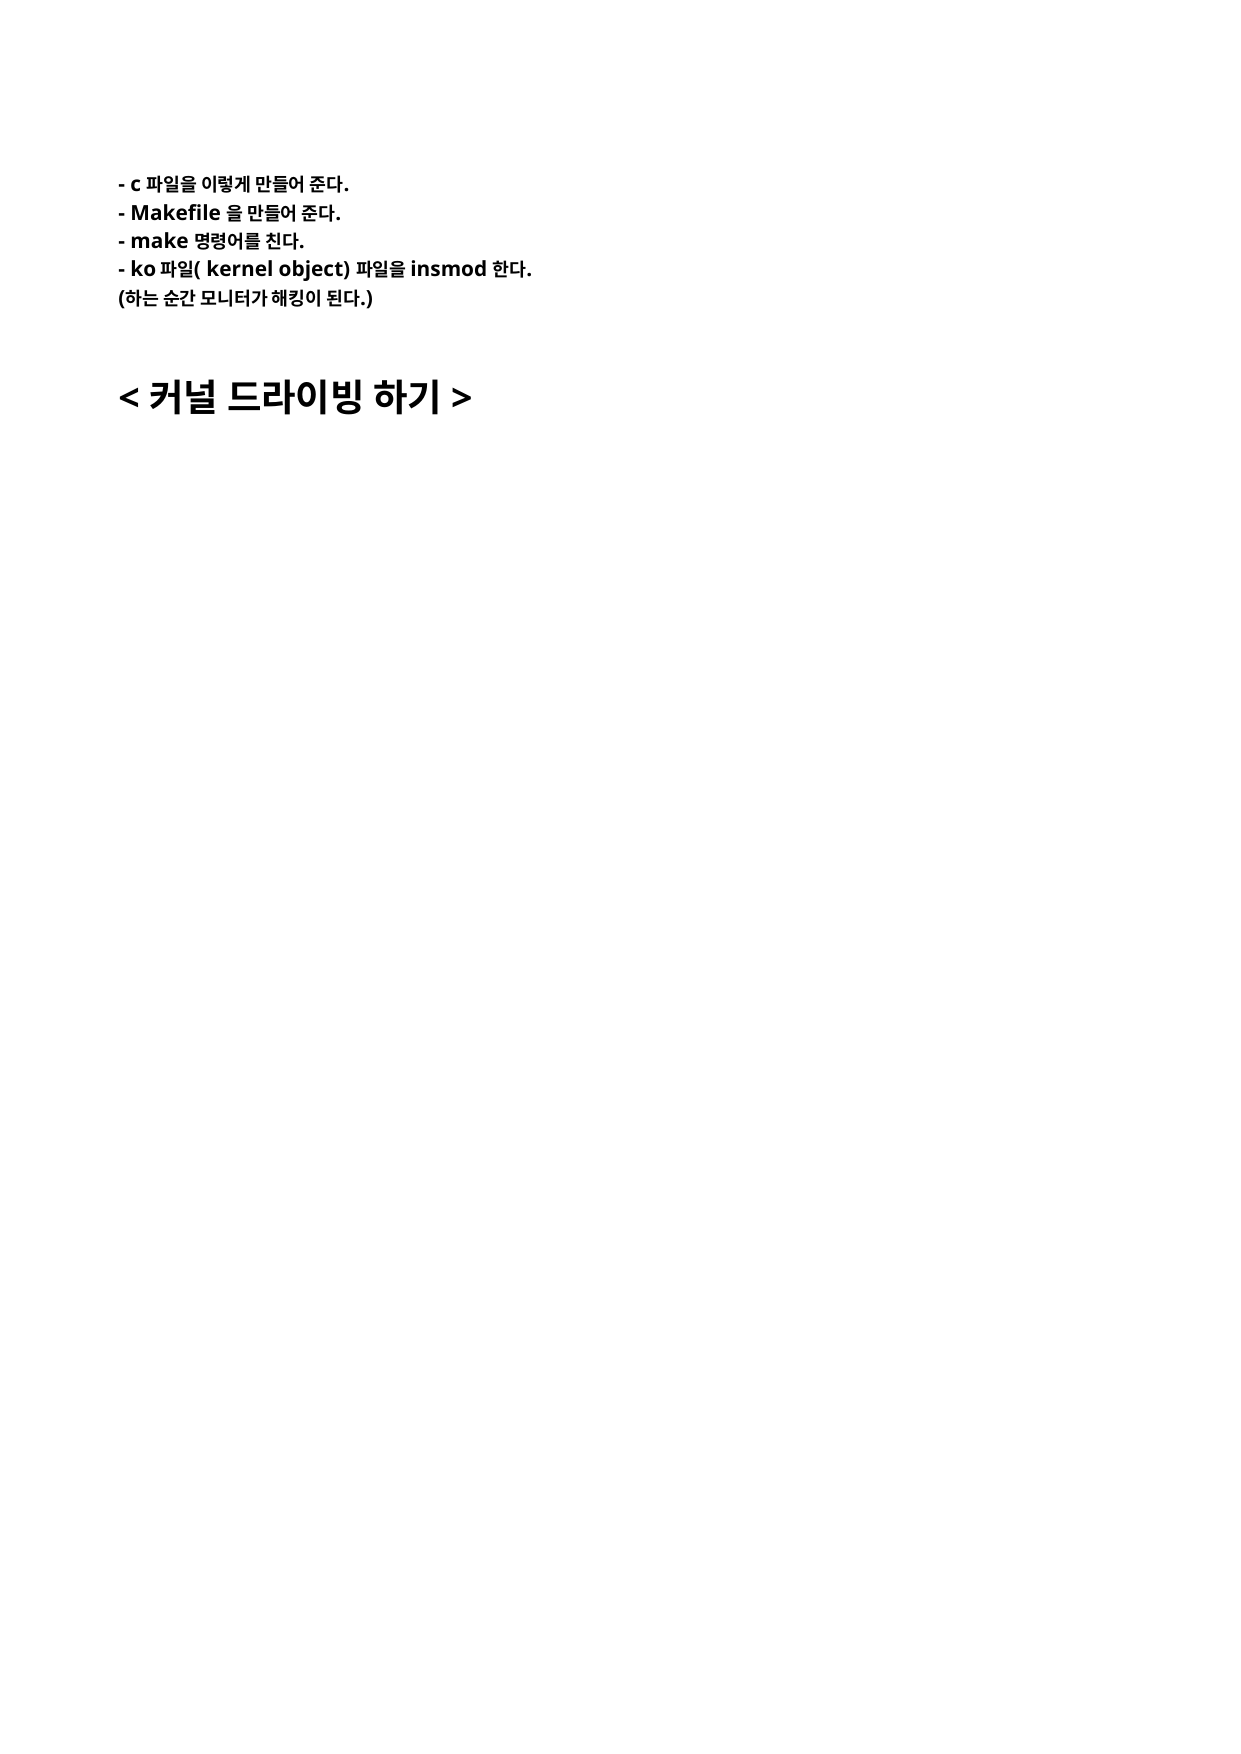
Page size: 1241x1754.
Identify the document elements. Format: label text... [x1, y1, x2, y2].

text (하는 순간 모니터가 해킹이 된다.) [118, 283, 1122, 311]
text - ko파일( kernel object) 파일을 insmod 한다. [118, 254, 1122, 283]
text - c 파일을 이렇게 만들어 준다. [118, 169, 1122, 198]
text - make 명령어를 친다. [118, 226, 1122, 254]
text < 커널 드라이빙 하기 > [118, 368, 1122, 423]
text - Makefile 을 만들어 준다. [118, 198, 1122, 226]
